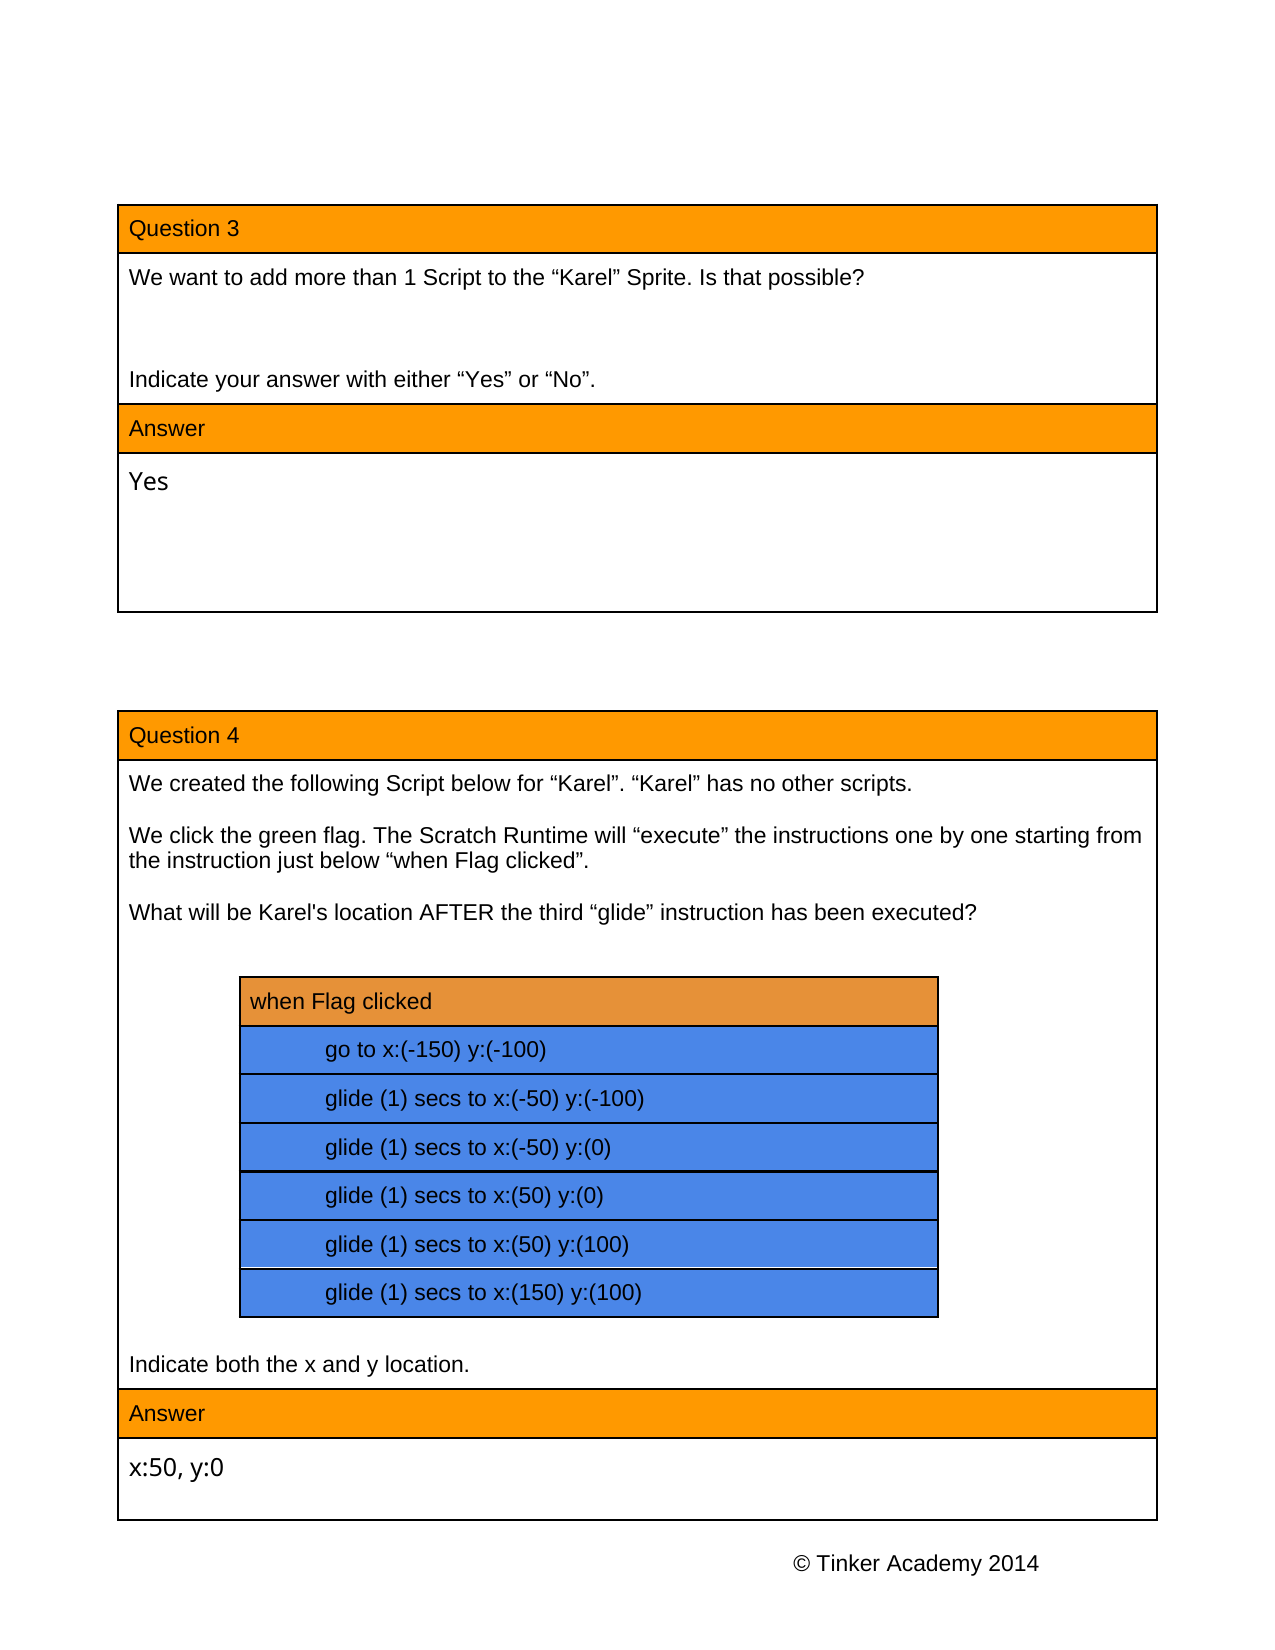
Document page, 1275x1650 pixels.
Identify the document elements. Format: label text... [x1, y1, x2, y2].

table_cell Yes [119, 454, 1156, 611]
table_cell glide (1) secs to x:(-50) y:(0) [241, 1124, 937, 1170]
table_cell Answer [119, 1390, 1156, 1437]
table_header Question 4 [119, 712, 1156, 759]
table_cell glide (1) secs to x:(50) y:(100) [241, 1221, 937, 1267]
table_cell glide (1) secs to x:(-50) y:(-100) [241, 1075, 937, 1122]
table_cell We created the following Script below for “Karel”. “Karel” has no other scripts. We click the green flag. The Scratch Runtime will “execute” the instructions one by one starting from the instruction just below “when Flag clicked”. What will be Karel's location AFTER the third “glide” instruction has been executed? Indicate both the x and y location. [119, 761, 1156, 1388]
table_cell go to x:(-150) y:(-100) [241, 1027, 937, 1073]
table_header when Flag clicked [241, 978, 937, 1025]
table_cell glide (1) secs to x:(150) y:(100) [241, 1270, 937, 1316]
table_header Question 3 [119, 206, 1156, 252]
table_cell glide (1) secs to x:(50) y:(0) [241, 1173, 937, 1219]
table_cell We want to add more than 1 Script to the “Karel” Sprite. Is that possible? Indicate your answer with either “Yes” or “No”. [119, 254, 1156, 403]
table_cell x:50, y:0 [119, 1439, 1156, 1519]
table_cell Answer [119, 405, 1156, 452]
